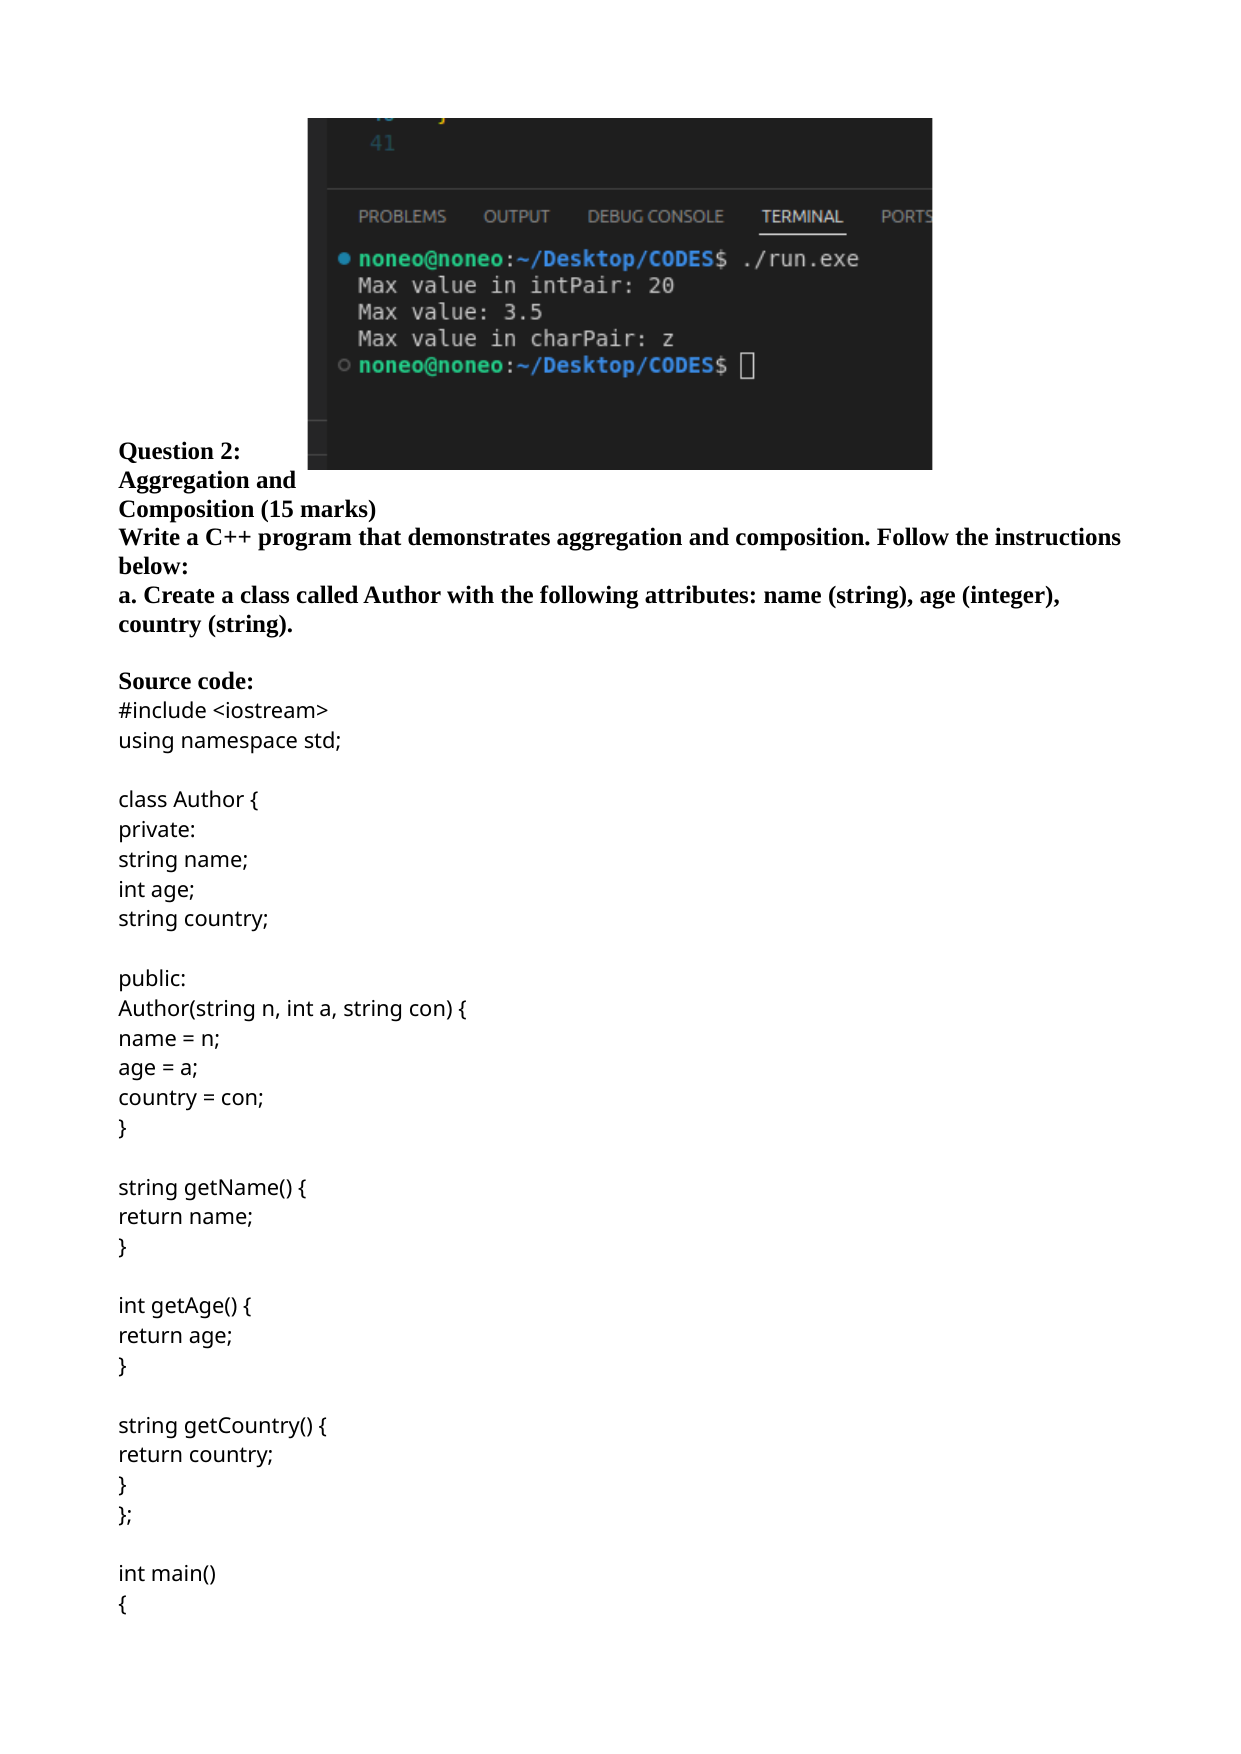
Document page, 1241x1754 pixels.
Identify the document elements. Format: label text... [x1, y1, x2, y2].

text return country; [118, 1439, 1122, 1469]
text int main() [118, 1558, 1122, 1588]
text class Author { [118, 784, 1122, 814]
picture [307, 118, 933, 470]
text Source code: [118, 666, 1122, 695]
text return age; [118, 1320, 1122, 1350]
text private: [118, 814, 1122, 844]
text country = con; [118, 1082, 1122, 1112]
text string getCountry() { [118, 1409, 1122, 1439]
text }; [118, 1499, 1122, 1529]
text } [118, 1469, 1122, 1499]
text Question 2: Aggregation and Composition (15 marks) [118, 436, 1122, 522]
text string country; [118, 903, 1122, 933]
text } [118, 1350, 1122, 1380]
text Write a C++ program that demonstrates aggregation and composition. Follow the instructions below: [118, 522, 1122, 580]
text name = n; [118, 1022, 1122, 1052]
text age = a; [118, 1052, 1122, 1082]
text } [118, 1112, 1122, 1142]
text } [118, 1231, 1122, 1261]
text int age; [118, 874, 1122, 903]
text return name; [118, 1201, 1122, 1231]
text int getAge() { [118, 1291, 1122, 1320]
text string getName() { [118, 1171, 1122, 1201]
text { [118, 1588, 1122, 1618]
text public: [118, 963, 1122, 993]
text using namespace std; [118, 725, 1122, 754]
text a. Create a class called Author with the following attributes: name (string), age (integer), country (string). [118, 580, 1122, 637]
text string name; [118, 844, 1122, 874]
text Author(string n, int a, string con) { [118, 993, 1122, 1022]
text #include <iostream> [118, 695, 1122, 725]
